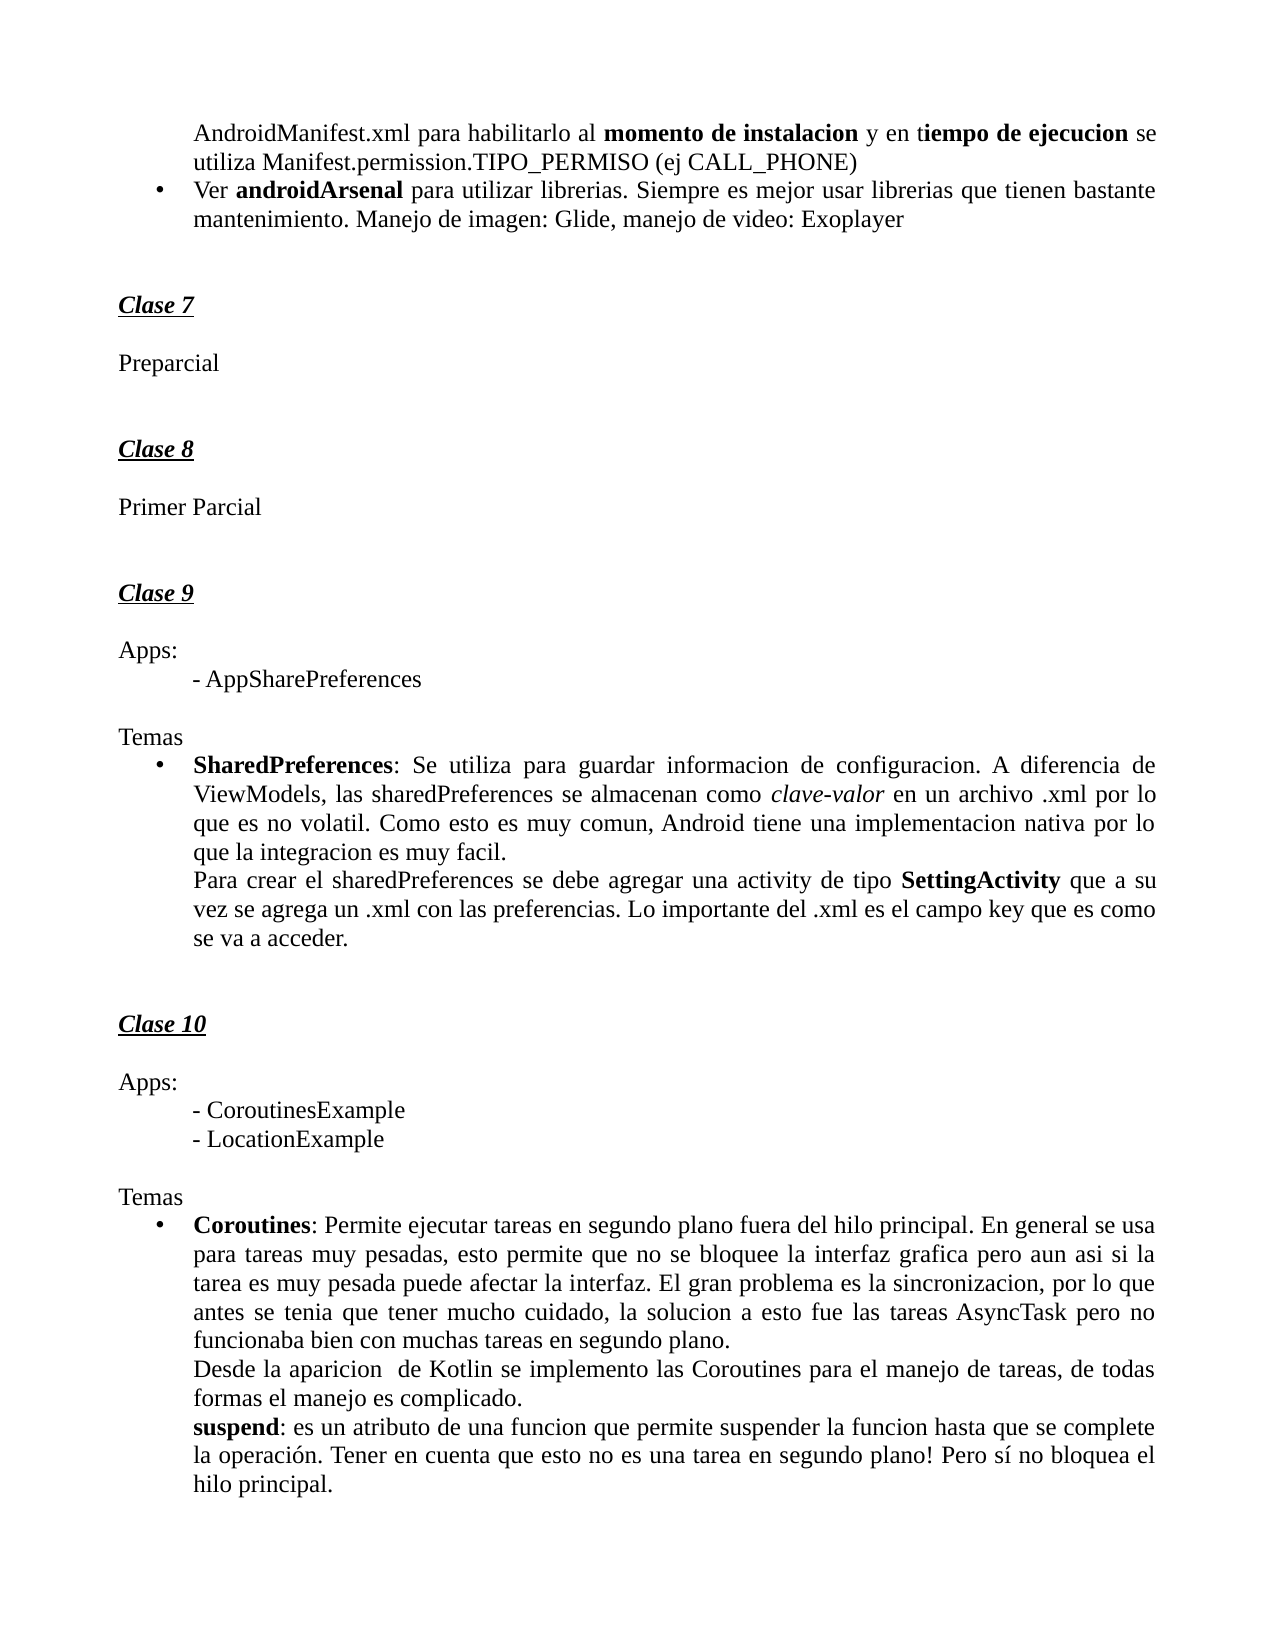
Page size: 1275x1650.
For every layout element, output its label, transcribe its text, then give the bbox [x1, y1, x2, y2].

text Clase 10 [118, 1009, 1157, 1038]
text Clase 9 [118, 578, 1157, 607]
list AndroidManifest.xml para habilitarlo al momento de instalacion y en tiempo de ejecucion se utiliza Manifest.permission.TIPO_PERMISO (ej CALL_PHONE) [156, 118, 1157, 176]
list Ver androidArsenal para utilizar librerias. Siempre es mejor usar librerias que tienen bastante mantenimiento. Manejo de imagen: Glide, manejo de video: Exoplayer [156, 176, 1157, 233]
text - CoroutinesExample [118, 1096, 1157, 1124]
text - AppSharePreferences [118, 664, 1157, 693]
text Clase 8 [118, 434, 1157, 463]
text Apps: [118, 636, 1157, 664]
text Clase 7 [118, 291, 1157, 319]
list suspend: es un atributo de una funcion que permite suspender la funcion hasta que se complete la operación. Tener en cuenta que esto no es una tarea en segundo plano! Pero sí no bloquea el hilo principal. [156, 1412, 1157, 1498]
text Temas [118, 722, 1157, 751]
text Preparcial [118, 348, 1157, 377]
list Desde la aparicion de Kotlin se implemento las Coroutines para el manejo de tareas, de todas formas el manejo es complicado. [156, 1354, 1157, 1412]
text Temas [118, 1182, 1157, 1211]
list SharedPreferences: Se utiliza para guardar informacion de configuracion. A diferencia de ViewModels, las sharedPreferences se almacenan como clave-valor en un archivo .xml por lo que es no volatil. Como esto es muy comun, Android tiene una implementacion nativa por lo que la integracion es muy facil. [156, 751, 1157, 866]
list Para crear el sharedPreferences se debe agregar una activity de tipo SettingActivity que a su vez se agrega un .xml con las preferencias. Lo importante del .xml es el campo key que es como se va a acceder. [156, 866, 1157, 952]
text - LocationExample [118, 1124, 1157, 1153]
text Apps: [118, 1067, 1157, 1096]
text Primer Parcial [118, 492, 1157, 521]
list Coroutines: Permite ejecutar tareas en segundo plano fuera del hilo principal. En general se usa para tareas muy pesadas, esto permite que no se bloquee la interfaz grafica pero aun asi si la tarea es muy pesada puede afectar la interfaz. El gran problema es la sincronizacion, por lo que antes se tenia que tener mucho cuidado, la solucion a esto fue las tareas AsyncTask pero no funcionaba bien con muchas tareas en segundo plano. [156, 1211, 1157, 1354]
